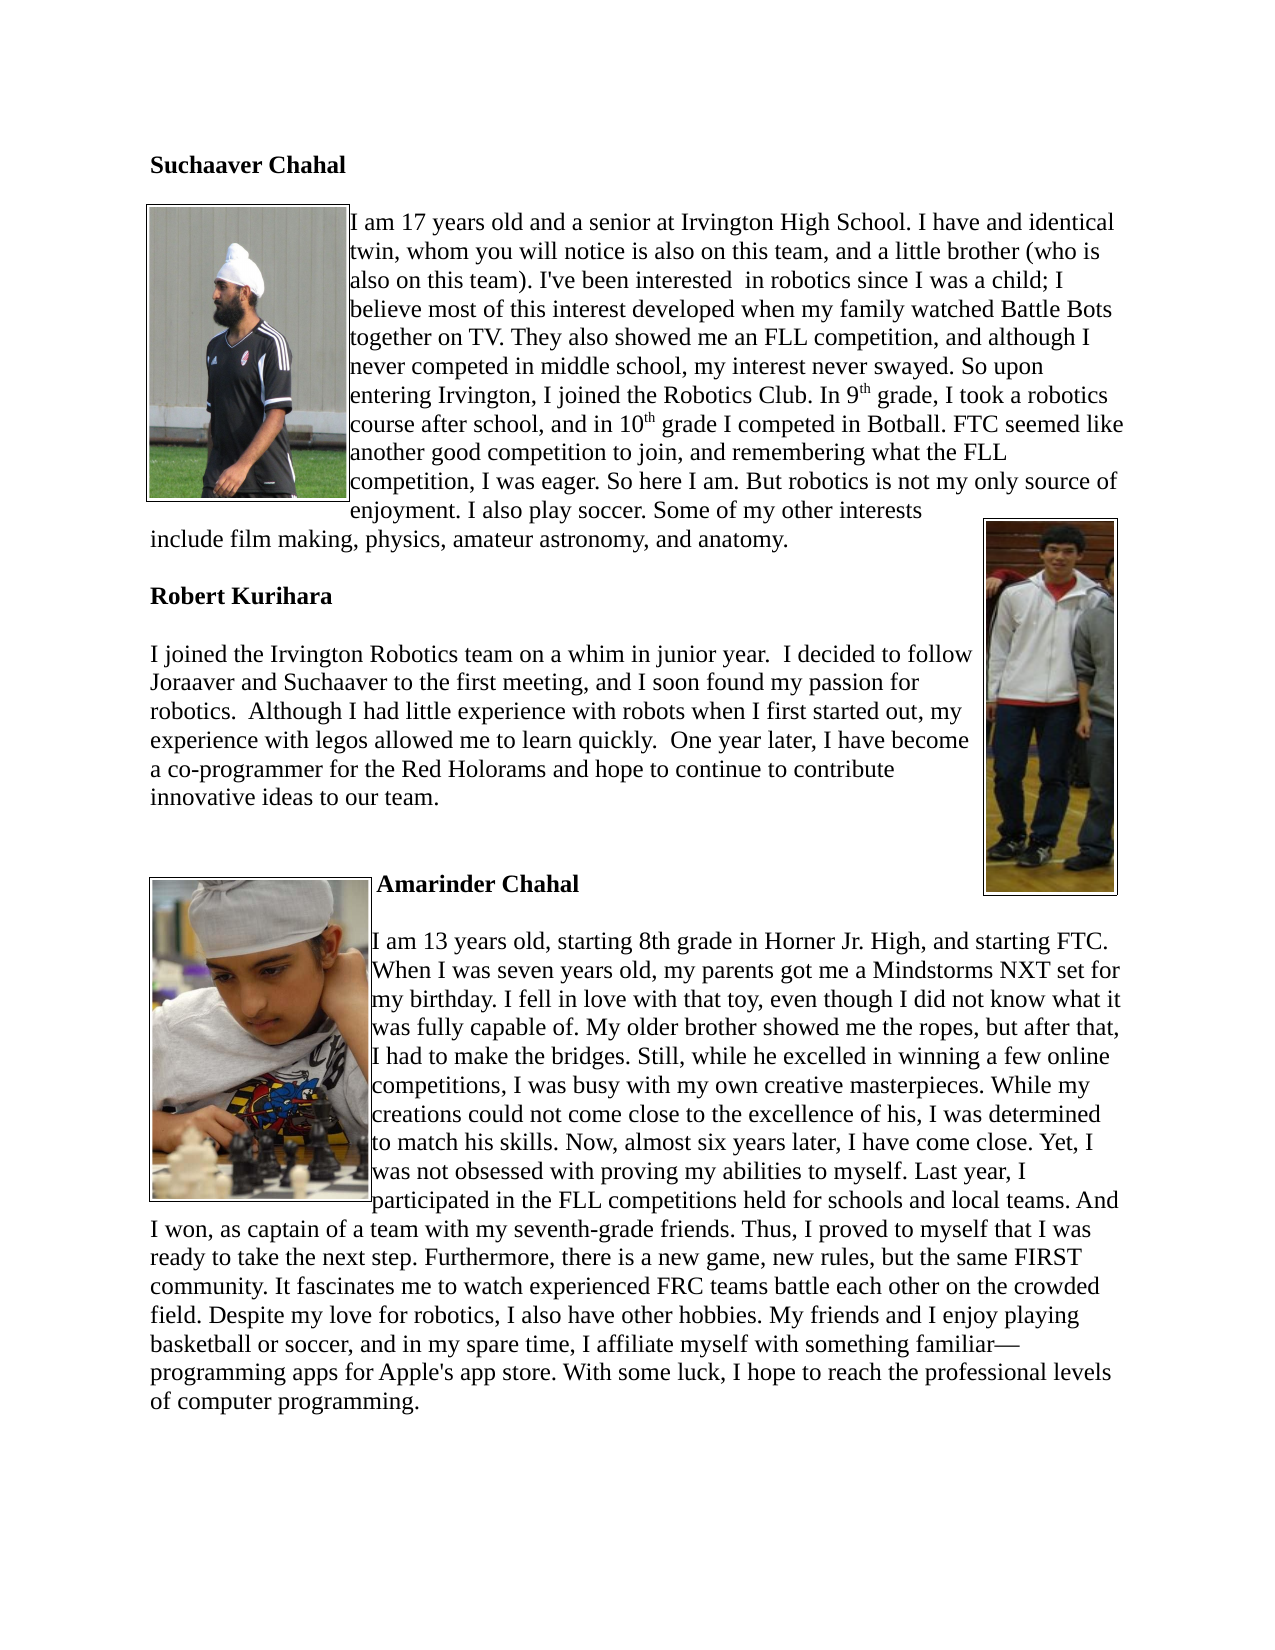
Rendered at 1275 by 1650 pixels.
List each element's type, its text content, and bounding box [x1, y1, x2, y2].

text I joined the Irvington Robotics team on a whim in junior year. I decided to follow Joraaver and Suchaaver to the first meeting, and I soon found my passion for robotics. Although I had little experience with robots when I first started out, my experience with legos allowed me to learn quickly. One year later, I have become a co-programmer for the Red Holorams and hope to continue to contribute innovative ideas to our team. [150, 639, 983, 811]
picture [152, 880, 369, 1199]
text I am 13 years old, starting 8th grade in Horner Jr. High, and starting FTC. When I was seven years old, my parents got me a Mindstorms NXT set for my birthday. I fell in love with that toy, even though I did not know what it was fully capable of. My older brother showed me the ropes, but after that, I had to make the bridges. Still, while he excelled in winning a few online competitions, I was busy with my own creative masterpieces. While my creations could not come close to the excellence of his, I was determined to match his skills. Now, almost six years later, I have come close. Yet, I was not obsessed with proving my abilities to myself. Last year, I participated in the FLL competitions held for schools and local teams. And I won, as captain of a team with my seventh-grade friends. Thus, I proved to myself that I was ready to take the next step. Furthermore, there is a new game, new rules, but the same FIRST community. It fascinates me to watch experienced FRC teams battle each other on the crowded field. Despite my love for robotics, I also have other hobbies. My friends and I enjoy playing basketball or soccer, and in my spare time, I affiliate myself with something familiar—programming apps for Apple's app store. With some luck, I hope to reach the professional levels of computer programming. [150, 926, 1125, 1415]
text Suchaaver Chahal [150, 150, 1125, 179]
text I am 17 years old and a senior at Irvington High School. I have and identical twin, whom you will notice is also on this team, and a little brother (who is also on this team). I've been interested in robotics since I was a child; I believe most of this interest developed when my family watched Battle Bots together on TV. They also showed me an FLL competition, and although I never competed in middle school, my interest never swayed. So upon entering Irvington, I joined the Robotics Club. In 9th grade, I took a robotics course after school, and in 10th grade I competed in Botball. FTC seemed like another good competition to join, and remembering what the FLL competition, I was eager. So here I am. But robotics is not my only source of enjoyment. I also play soccer. Some of my other interests include film making, physics, amateur astronomy, and anatomy. [150, 207, 1125, 552]
text Robert Kurihara [150, 581, 983, 610]
picture [986, 521, 1114, 892]
picture [149, 207, 347, 498]
text Amarinder Chahal [150, 869, 1125, 897]
